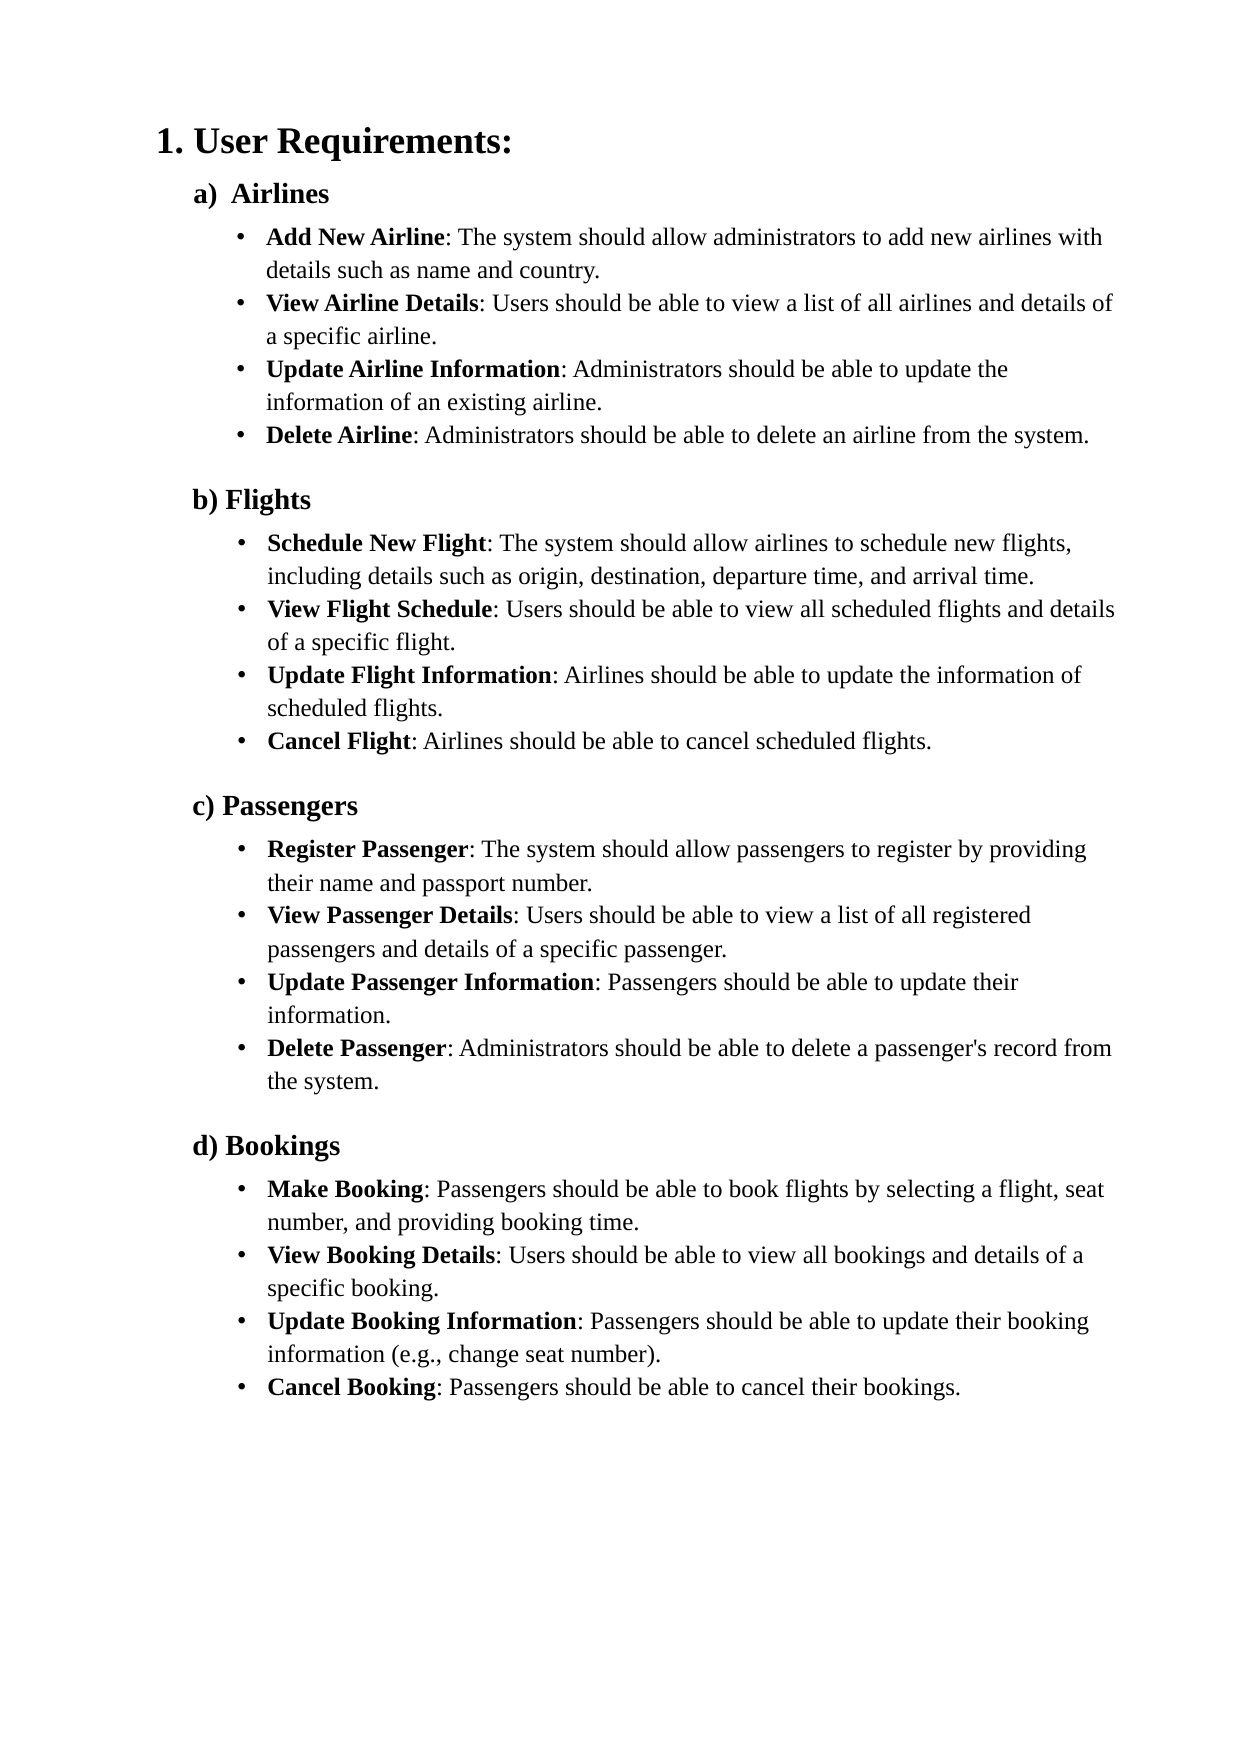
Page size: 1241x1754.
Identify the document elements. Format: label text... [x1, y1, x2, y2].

list Update Flight Information: Airlines should be able to update the information of scheduled flights. [237, 660, 1122, 722]
list Update Airline Information: Administrators should be able to update the information of an existing airline. [236, 354, 1122, 416]
list Add New Airline: The system should allow administrators to add new airlines with details such as name and country. [236, 222, 1122, 284]
list Delete Airline: Administrators should be able to delete an airline from the system. [236, 420, 1122, 449]
list User Requirements: [156, 118, 1122, 161]
list Update Booking Information: Passengers should be able to update their booking information (e.g., change seat number). [237, 1306, 1122, 1368]
subtitle Airlines [193, 176, 1122, 209]
list Update Passenger Information: Passengers should be able to update their information. [237, 967, 1122, 1028]
list Delete Passenger: Administrators should be able to delete a passenger's record from the system. [237, 1033, 1122, 1094]
subtitle c) Passengers [118, 788, 1122, 822]
list View Flight Schedule: Users should be able to view all scheduled flights and details of a specific flight. [237, 594, 1122, 656]
list Cancel Flight: Airlines should be able to cancel scheduled flights. [237, 726, 1122, 755]
subtitle b) Flights [118, 482, 1122, 516]
list View Booking Details: Users should be able to view all bookings and details of a specific booking. [237, 1240, 1122, 1302]
list Cancel Booking: Passengers should be able to cancel their bookings. [237, 1372, 1122, 1401]
list Register Passenger: The system should allow passengers to register by providing their name and passport number. [237, 834, 1122, 896]
list Schedule New Flight: The system should allow airlines to schedule new flights, including details such as origin, destination, departure time, and arrival time. [237, 528, 1122, 590]
list Make Booking: Passengers should be able to book flights by selecting a flight, seat number, and providing booking time. [237, 1174, 1122, 1236]
list View Passenger Details: Users should be able to view a list of all registered passengers and details of a specific passenger. [237, 901, 1122, 962]
list View Airline Details: Users should be able to view a list of all airlines and details of a specific airline. [236, 288, 1122, 350]
subtitle d) Bookings [118, 1128, 1122, 1161]
